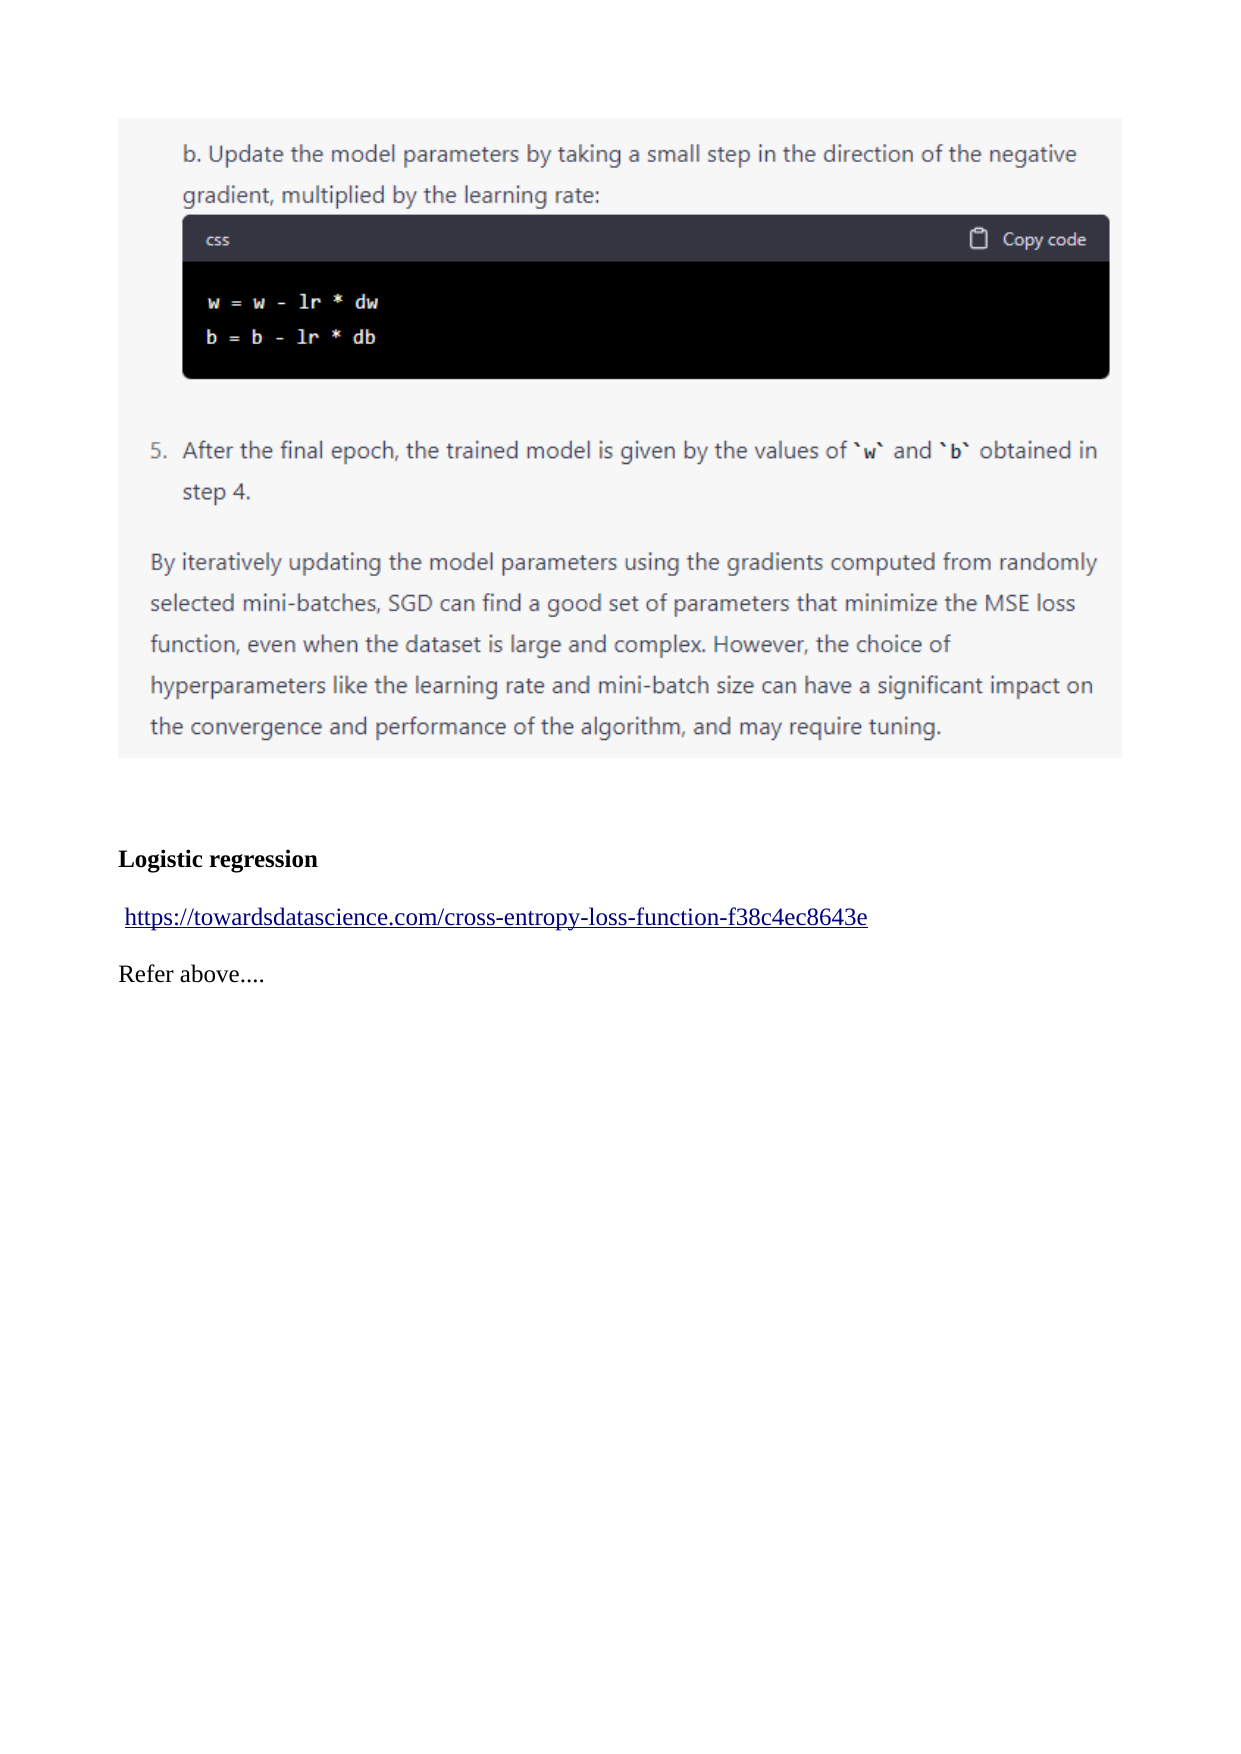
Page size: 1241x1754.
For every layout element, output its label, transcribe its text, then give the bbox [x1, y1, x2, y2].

text Logistic regression [118, 844, 1122, 873]
picture [118, 118, 1123, 758]
text Refer above.... [118, 959, 1122, 988]
text https://towardsdatascience.com/cross-entropy-loss-function-f38c4ec8643e [118, 902, 1122, 931]
